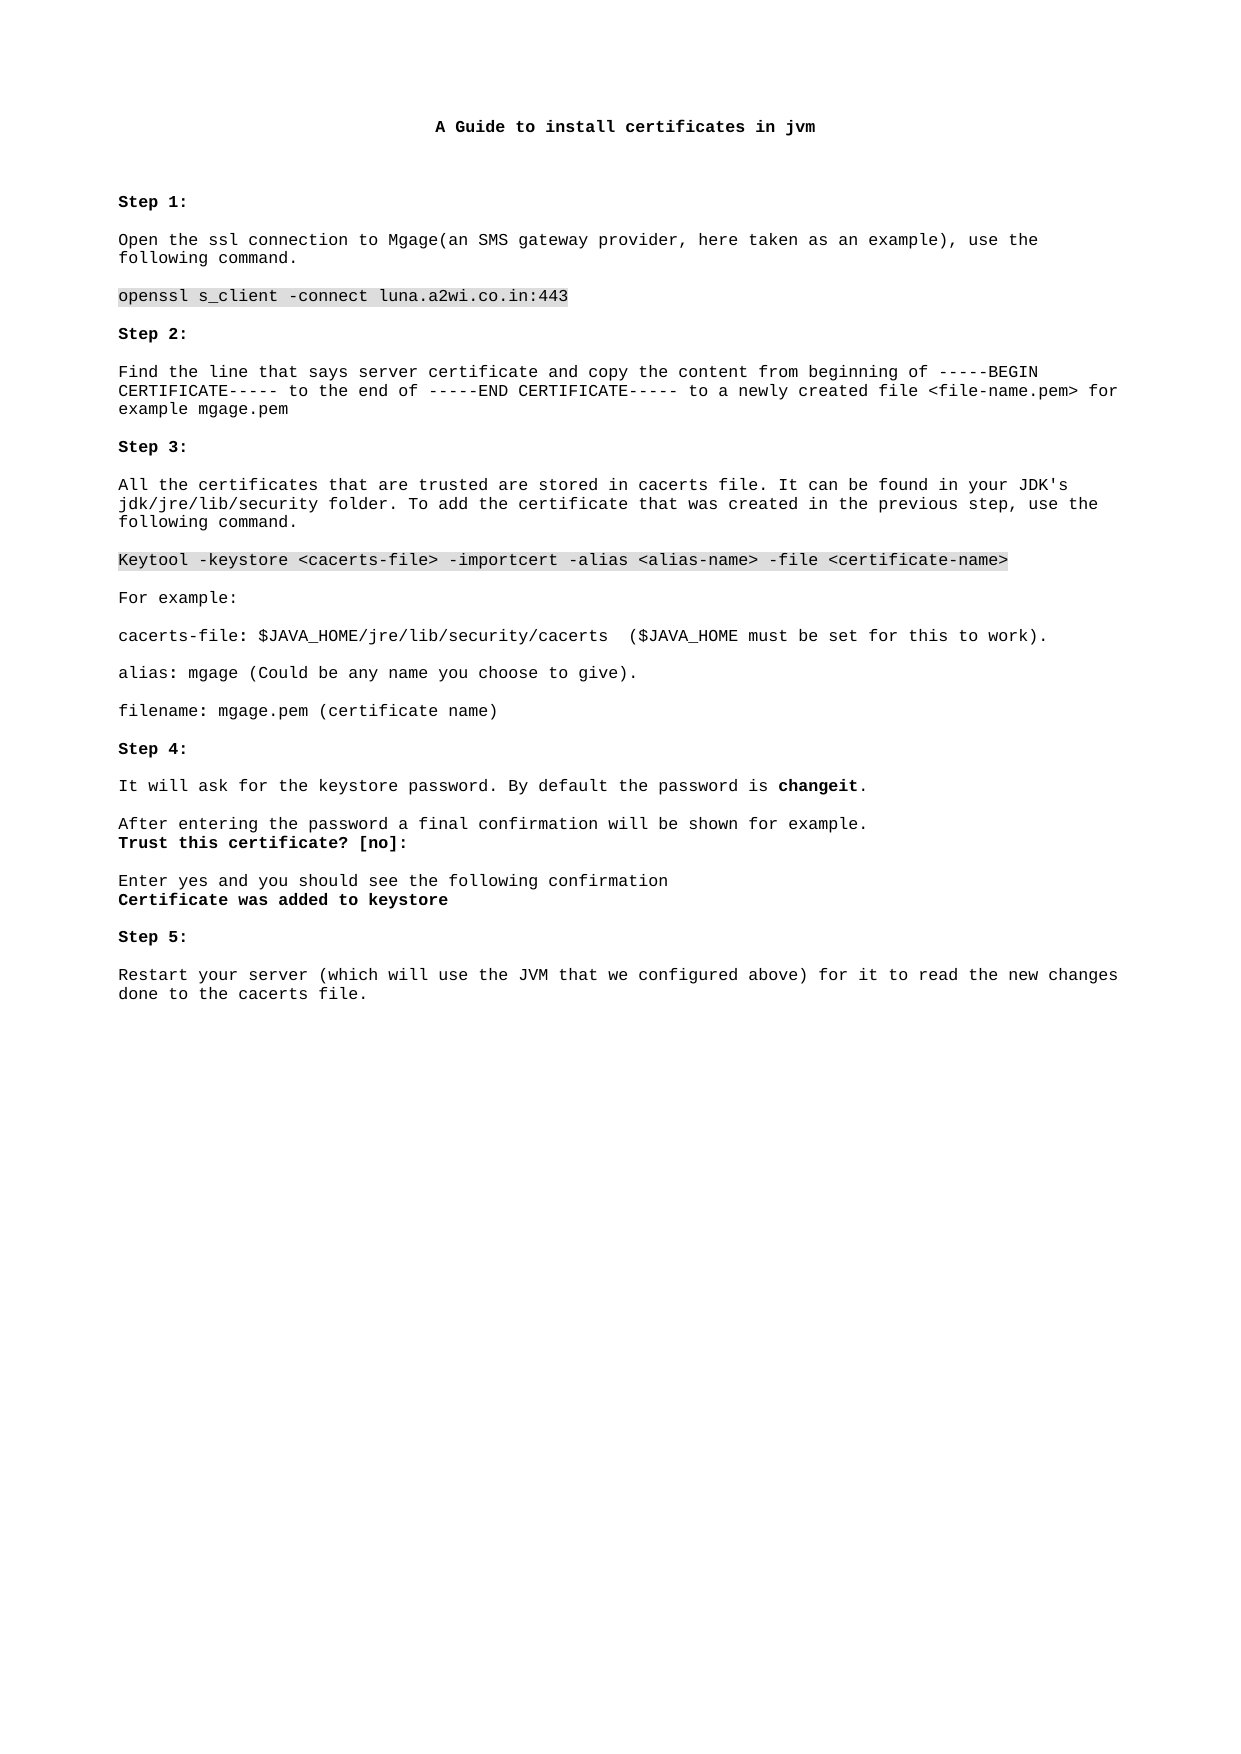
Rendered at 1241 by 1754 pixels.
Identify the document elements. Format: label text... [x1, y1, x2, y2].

text Step 5: [118, 929, 1122, 948]
text Step 2: [118, 326, 1122, 344]
text Keytool -keystore <cacerts-file> -importcert -alias <alias-name> -file <certificate-name> [118, 552, 1122, 571]
text Restart your server (which will use the JVM that we configured above) for it to read the new changes done to the cacerts file. [118, 967, 1122, 1004]
text For example: [118, 589, 1122, 608]
text alias: mgage (Could be any name you choose to give). [118, 665, 1122, 684]
text A Guide to install certificates in jvm [118, 118, 1122, 137]
text Open the ssl connection to Mgage(an SMS gateway provider, here taken as an example), use the following command. [118, 231, 1122, 269]
text cacerts-file: $JAVA_HOME/jre/lib/security/cacerts ($JAVA_HOME must be set for this to work). [118, 627, 1122, 646]
text filename: mgage.pem (certificate name) [118, 703, 1122, 721]
text Step 1: [118, 193, 1122, 212]
text All the certificates that are trusted are stored in cacerts file. It can be found in your JDK's jdk/jre/lib/security folder. To add the certificate that was created in the previous step, use the following command. [118, 476, 1122, 533]
text Enter yes and you should see the following confirmation [118, 872, 1122, 891]
text Step 4: [118, 740, 1122, 759]
text Certificate was added to keystore [118, 891, 1122, 910]
text Find the line that says server certificate and copy the content from beginning of -----BEGIN CERTIFICATE----- to the end of -----END CERTIFICATE----- to a newly created file <file-name.pem> for example mgage.pem [118, 363, 1122, 420]
text openssl s_client -connect luna.a2wi.co.in:443 [118, 288, 1122, 307]
text Step 3: [118, 439, 1122, 457]
text Trust this certificate? [no]: [118, 834, 1122, 853]
text It will ask for the keystore password. By default the password is changeit. [118, 778, 1122, 797]
text After entering the password a final confirmation will be shown for example. [118, 816, 1122, 834]
